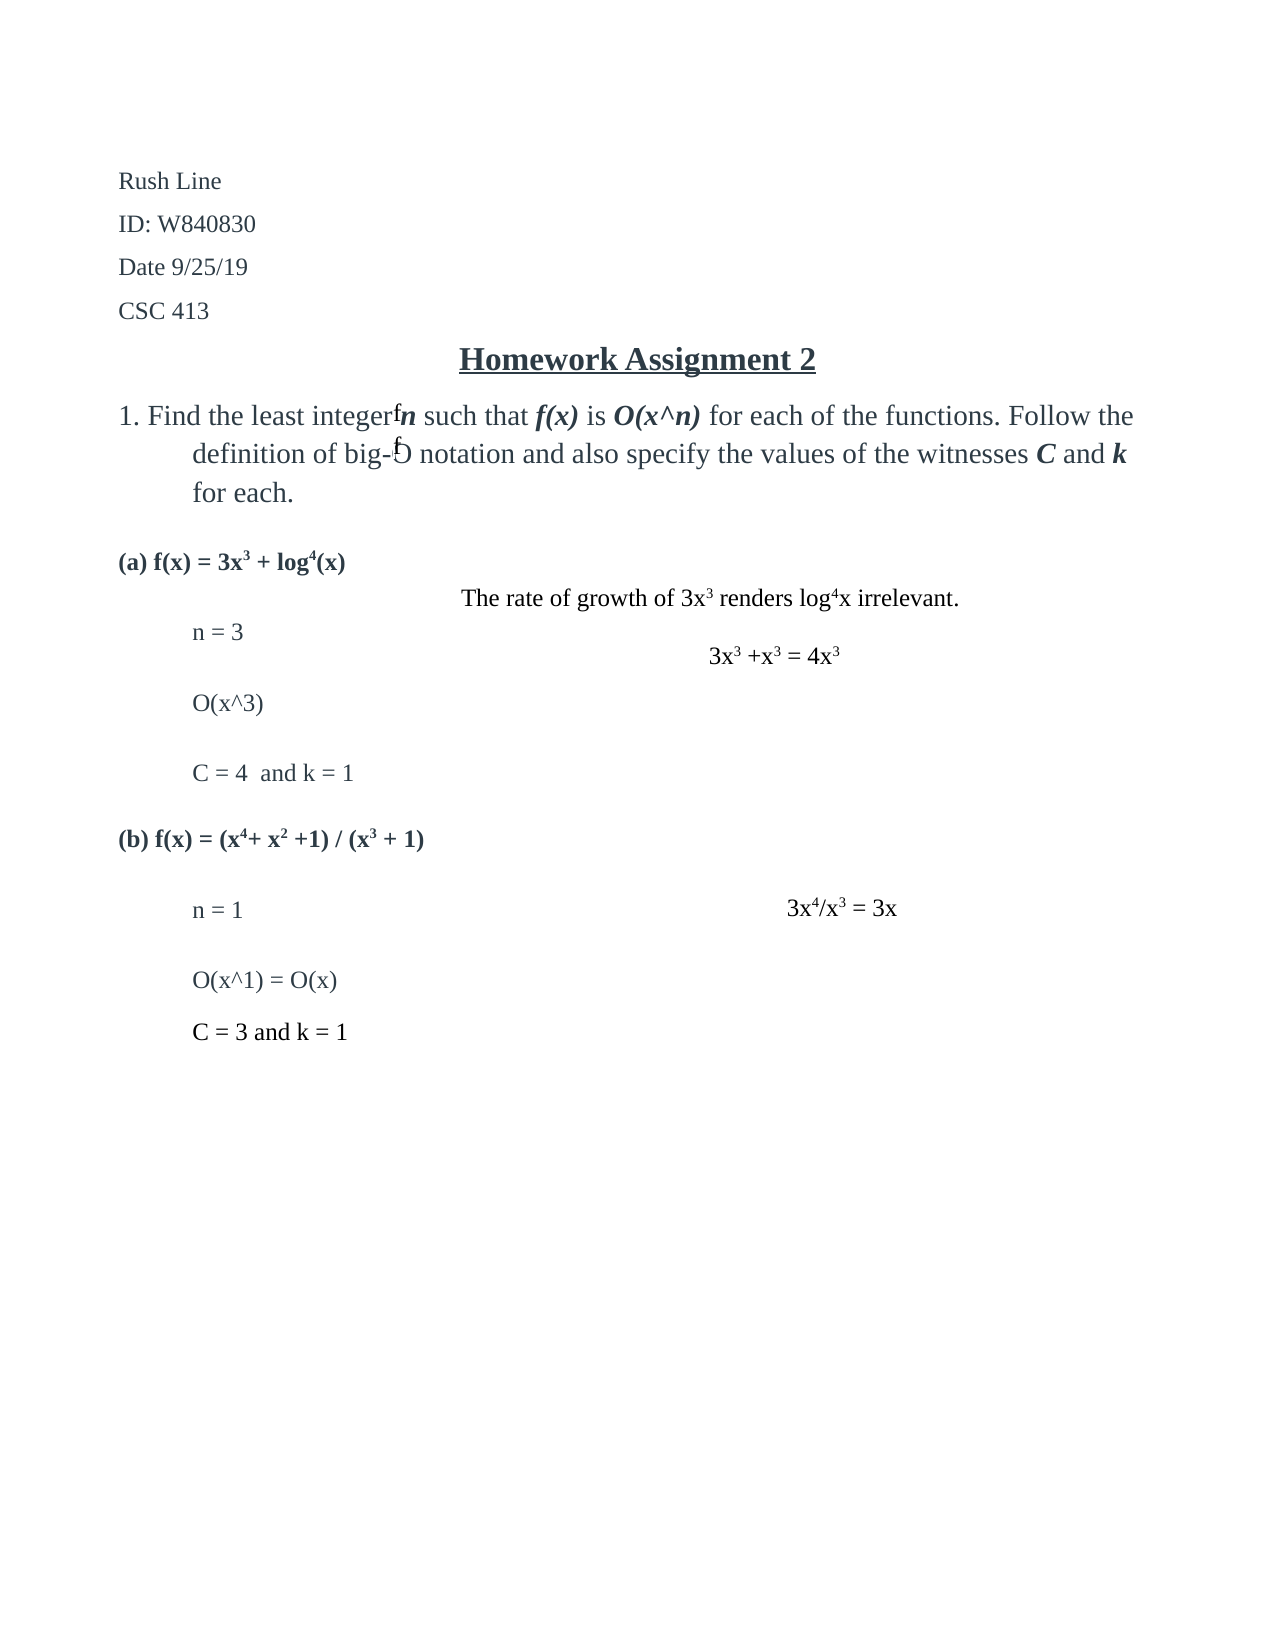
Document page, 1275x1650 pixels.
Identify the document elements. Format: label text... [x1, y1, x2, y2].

text CSC 413 [118, 296, 1157, 324]
text 1. Find the least integer n such that f(x) is O(x^n) for each of the functions. Follow the definition of big-O notation and also specify the values of the witnesses C and k for each. [118, 398, 1157, 508]
text Date 9/25/19 [118, 252, 1157, 281]
text C = 4 and k = 1 [118, 758, 1157, 787]
text O(x^3) [118, 688, 1157, 716]
text (a) f(x) = 3x3 + log4(x) [118, 547, 1157, 575]
text n = 3 [118, 617, 1157, 646]
text Rush Line [118, 166, 1157, 194]
text ID: W840830 [118, 209, 1157, 238]
text O(x^1) = O(x) [118, 966, 1157, 994]
text (b) f(x) = (x4+ x2 +1) / (x3 + 1) [118, 824, 1157, 853]
text n = 1 [118, 895, 1157, 924]
text C = 3 and k = 1 [118, 1017, 1157, 1046]
text Homework Assignment 2 [118, 339, 1157, 377]
